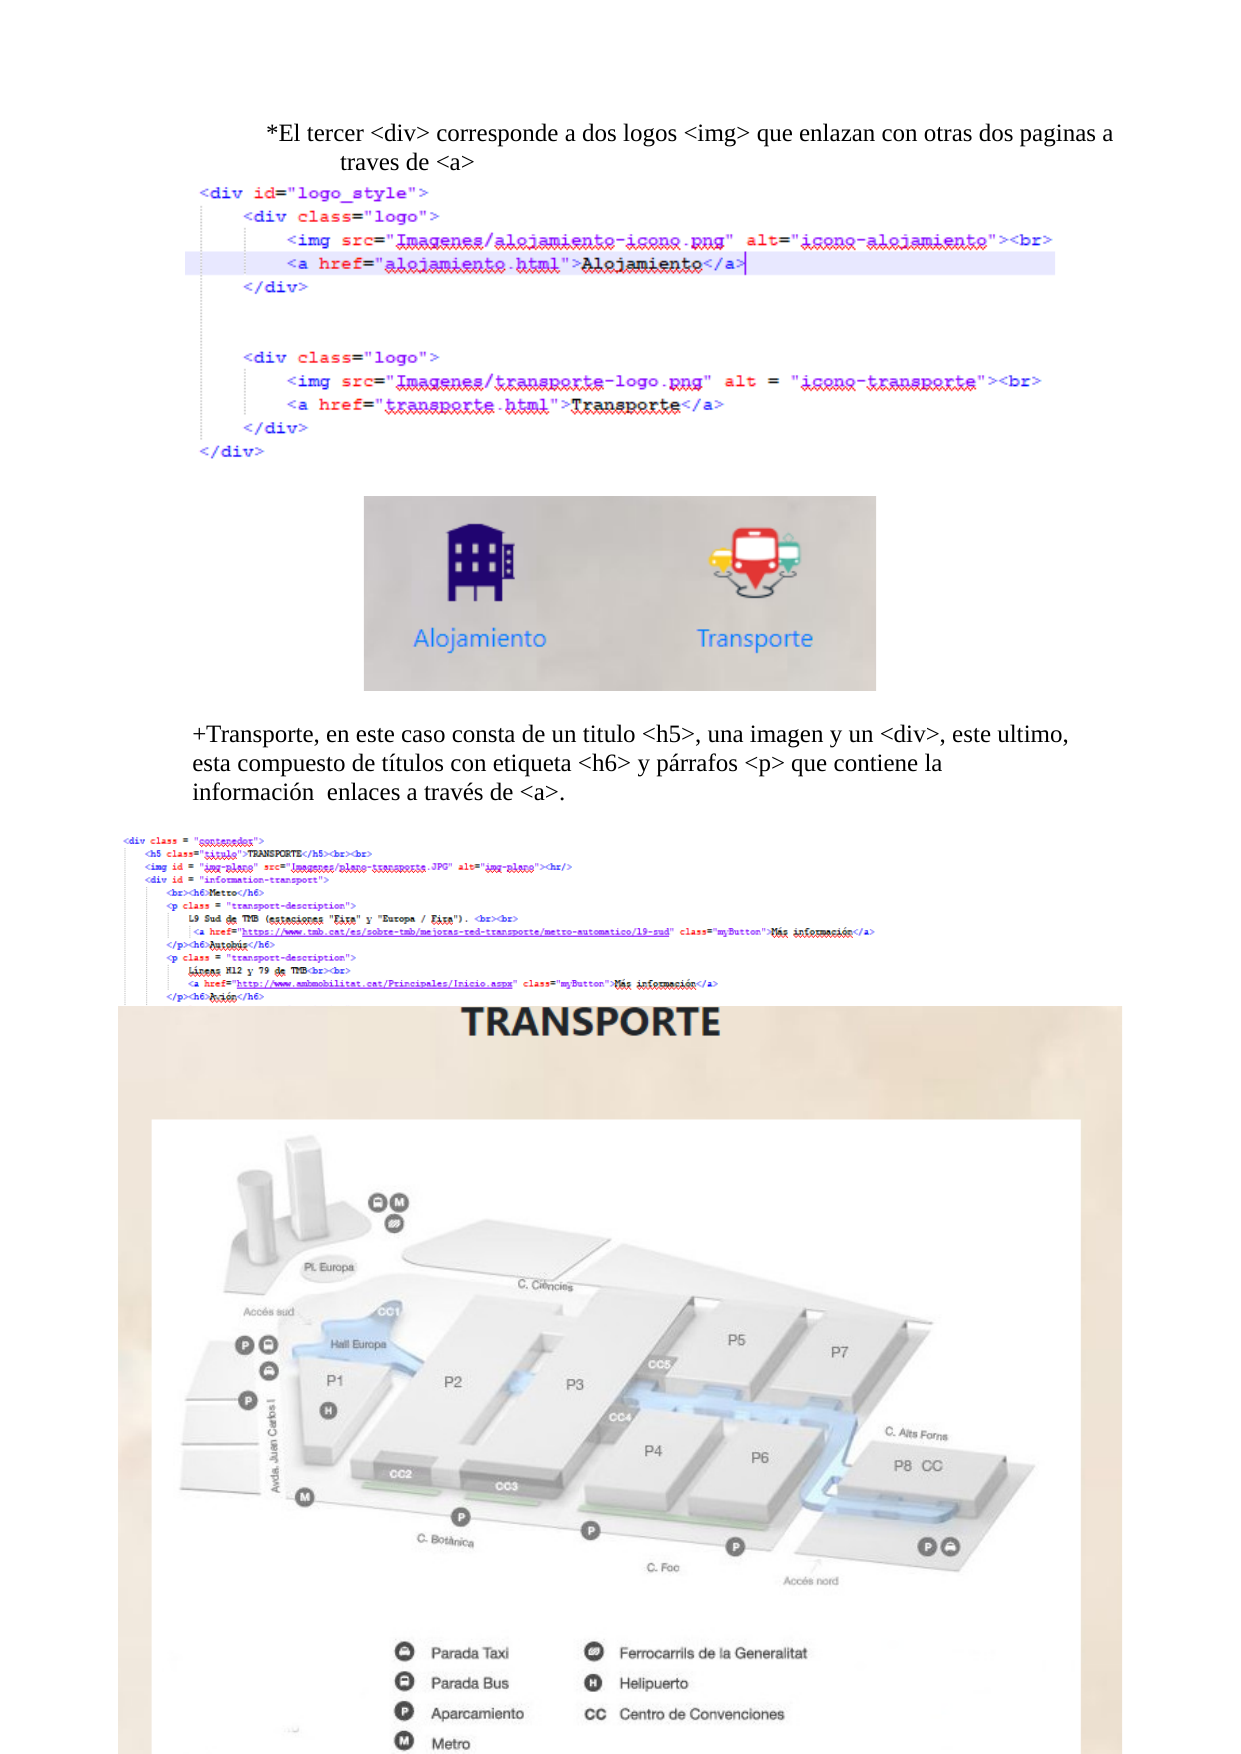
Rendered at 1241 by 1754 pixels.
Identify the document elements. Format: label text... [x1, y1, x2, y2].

picture [185, 175, 1056, 468]
picture [118, 834, 1123, 1754]
text +Transporte, en este caso consta de un titulo <h5>, una imagen y un <div>, este ultimo, esta compuesto de títulos con etiqueta <h6> y párrafos <p> que contiene la información enlaces a través de <a>. [118, 719, 1122, 805]
picture [363, 496, 877, 691]
text *El tercer <div> corresponde a dos logos <img> que enlazan con otras dos paginas a traves de <a> [118, 118, 1122, 176]
